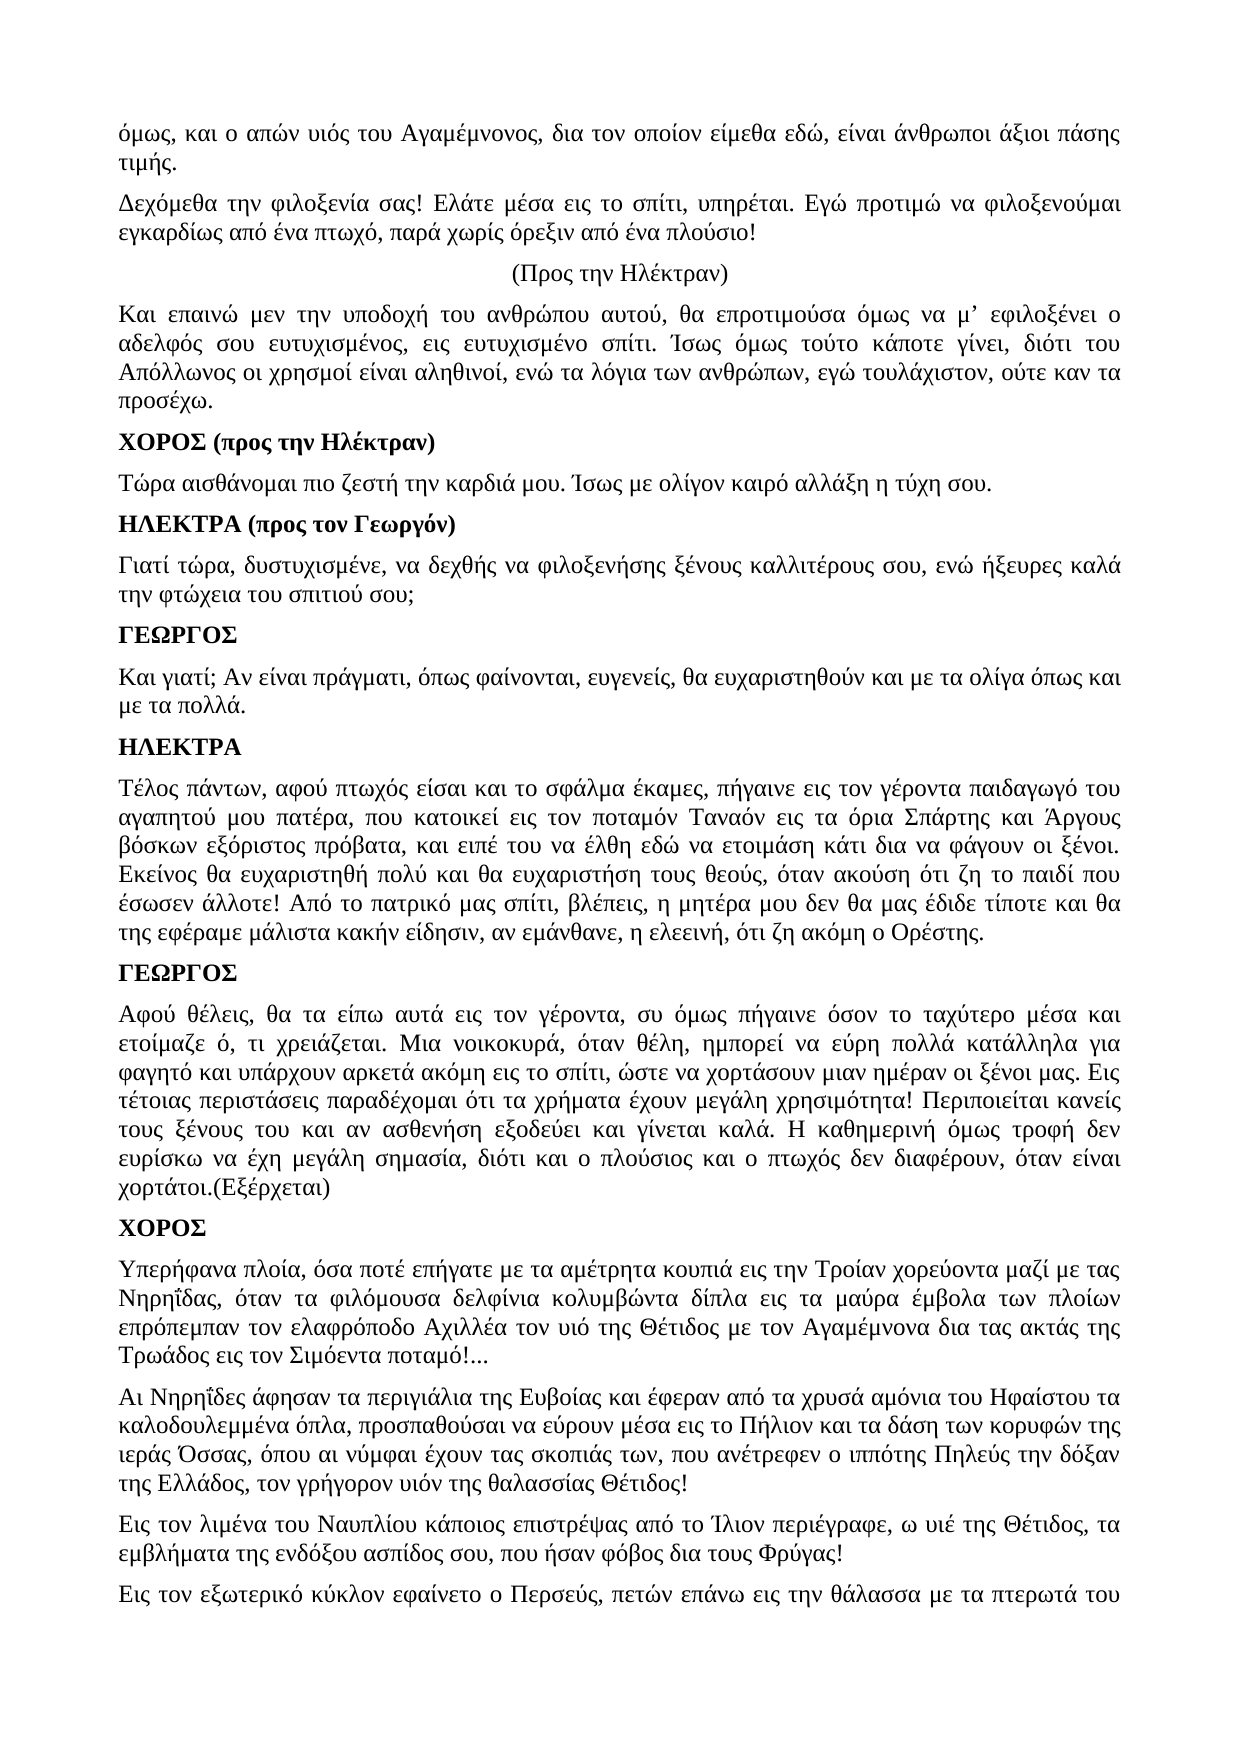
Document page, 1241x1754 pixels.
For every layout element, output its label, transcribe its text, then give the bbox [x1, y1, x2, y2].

text ΧΟΡΟΣ (προς την Ηλέκτραν) [118, 427, 1122, 456]
text ΧΟΡΟΣ [118, 1213, 1122, 1242]
text Αι Νηρηΐδες άφησαν τα περιγιάλια της Ευβοίας και έφεραν από τα χρυσά αμόνια του Ηφαίστου τα καλοδουλεμμένα όπλα, προσπαθούσαι να εύρουν μέσα εις το Πήλιον και τα δάση των κορυφών της ιεράς Όσσας, όπου αι νύμφαι έχουν τας σκοπιάς των, που ανέτρεφεν ο ιππότης Πηλεύς την δόξαν της Ελλάδος, τον γρήγορον υιόν της θαλασσίας Θέτιδος! [118, 1382, 1122, 1497]
text Εις τον λιμένα του Ναυπλίου κάποιος επιστρέψας από το Ίλιον περιέγραφε, ω υιέ της Θέτιδος, τα εμβλήματα της ενδόξου ασπίδος σου, που ήσαν φόβος δια τους Φρύγας! [118, 1509, 1122, 1567]
text Εις τον εξωτερικό κύκλον εφαίνετο ο Περσεύς, πετών επάνω εις την θάλασσα με τα πτερωτά του [118, 1579, 1122, 1608]
text Τέλος πάντων, αφού πτωχός είσαι και το σφάλμα έκαμες, πήγαινε εις τον γέροντα παιδαγωγό του αγαπητού μου πατέρα, που κατοικεί εις τον ποταμόν Ταναόν εις τα όρια Σπάρτης και Άργους βόσκων εξόριστος πρόβατα, και ειπέ του να έλθη εδώ να ετοιμάση κάτι δια να φάγουν οι ξένοι. Εκείνος θα ευχαριστηθή πολύ και θα ευχαριστήση τους θεούς, όταν ακούση ότι ζη το παιδί που έσωσεν άλλοτε! Από το πατρικό μας σπίτι, βλέπεις, η μητέρα μου δεν θα μας έδιδε τίποτε και θα της εφέραμε μάλιστα κακήν είδησιν, αν εμάνθανε, η ελεεινή, ότι ζη ακόμη ο Ορέστης. [118, 773, 1122, 946]
text Υπερήφανα πλοία, όσα ποτέ επήγατε με τα αμέτρητα κουπιά εις την Τροίαν χορεύοντα μαζί με τας Νηρηΐδας, όταν τα φιλόμουσα δελφίνια κολυμβώντα δίπλα εις τα μαύρα έμβολα των πλοίων επρόπεμπαν τον ελαφρόποδο Αχιλλέα τον υιό της Θέτιδος με τον Αγαμέμνονα δια τας ακτάς της Tρωάδος εις τον Σιμόεντα ποταμό!... [118, 1254, 1122, 1369]
text όμως, και ο απών υιός του Αγαμέμνονος, δια τον οποίον είμεθα εδώ, είναι άνθρωποι άξιοι πάσης τιμής. [118, 118, 1122, 176]
text Δεχόμεθα την φιλοξενία σας! Ελάτε μέσα εις το σπίτι, υπηρέται. Εγώ προτιμώ να φιλοξενούμαι εγκαρδίως από ένα πτωχό, παρά χωρίς όρεξιν από ένα πλούσιο! [118, 188, 1122, 246]
text ΗΛΕΚΤΡΑ [118, 732, 1122, 761]
text Και επαινώ μεν την υποδοχή του ανθρώπου αυτού, θα επροτιμούσα όμως να μ’ εφιλοξένει ο αδελφός σου ευτυχισμένος, εις ευτυχισμένο σπίτι. Ίσως όμως τούτο κάποτε γίνει, διότι του Απόλλωνος οι χρησμοί είναι αληθινοί, ενώ τα λόγια των ανθρώπων, εγώ τουλάχιστον, ούτε καν τα προσέχω. [118, 299, 1122, 414]
text Και γιατί; Αν είναι πράγματι, όπως φαίνονται, ευγενείς, θα ευχαριστηθούν και με τα ολίγα όπως και με τα πολλά. [118, 662, 1122, 719]
text ΓΕΩΡΓΟΣ [118, 621, 1122, 649]
text Αφού θέλεις, θα τα είπω αυτά εις τον γέροντα, συ όμως πήγαινε όσον το ταχύτερο μέσα και ετοίμαζε ό, τι χρειάζεται. Μια νοικοκυρά, όταν θέλη, ημπορεί να εύρη πολλά κατάλληλα για φαγητό και υπάρχουν αρκετά ακόμη εις το σπίτι, ώστε να χορτάσουν μιαν ημέραν οι ξένοι μας. Εις τέτοιας περιστάσεις παραδέχομαι ότι τα χρήματα έχουν μεγάλη χρησιμότητα! Περιποιείται κανείς τους ξένους του και αν ασθενήση εξοδεύει και γίνεται καλά. Η καθημερινή όμως τροφή δεν ευρίσκω να έχη μεγάλη σημασία, διότι και ο πλούσιος και ο πτωχός δεν διαφέρουν, όταν είναι χορτάτοι.(Εξέρχεται) [118, 999, 1122, 1201]
text Γιατί τώρα, δυστυχισμένε, να δεχθής να φιλοξενήσης ξένους καλλιτέρους σου, ενώ ήξευρες καλά την φτώχεια του σπιτιού σου; [118, 551, 1122, 608]
text ΓΕΩΡΓΟΣ [118, 958, 1122, 987]
text (Προς την Ηλέκτραν) [118, 258, 1122, 287]
text ΗΛΕΚΤΡΑ (προς τον Γεωργόν) [118, 509, 1122, 538]
text Τώρα αισθάνομαι πιο ζεστή την καρδιά μου. Ίσως με ολίγον καιρό αλλάξη η τύχη σου. [118, 468, 1122, 497]
